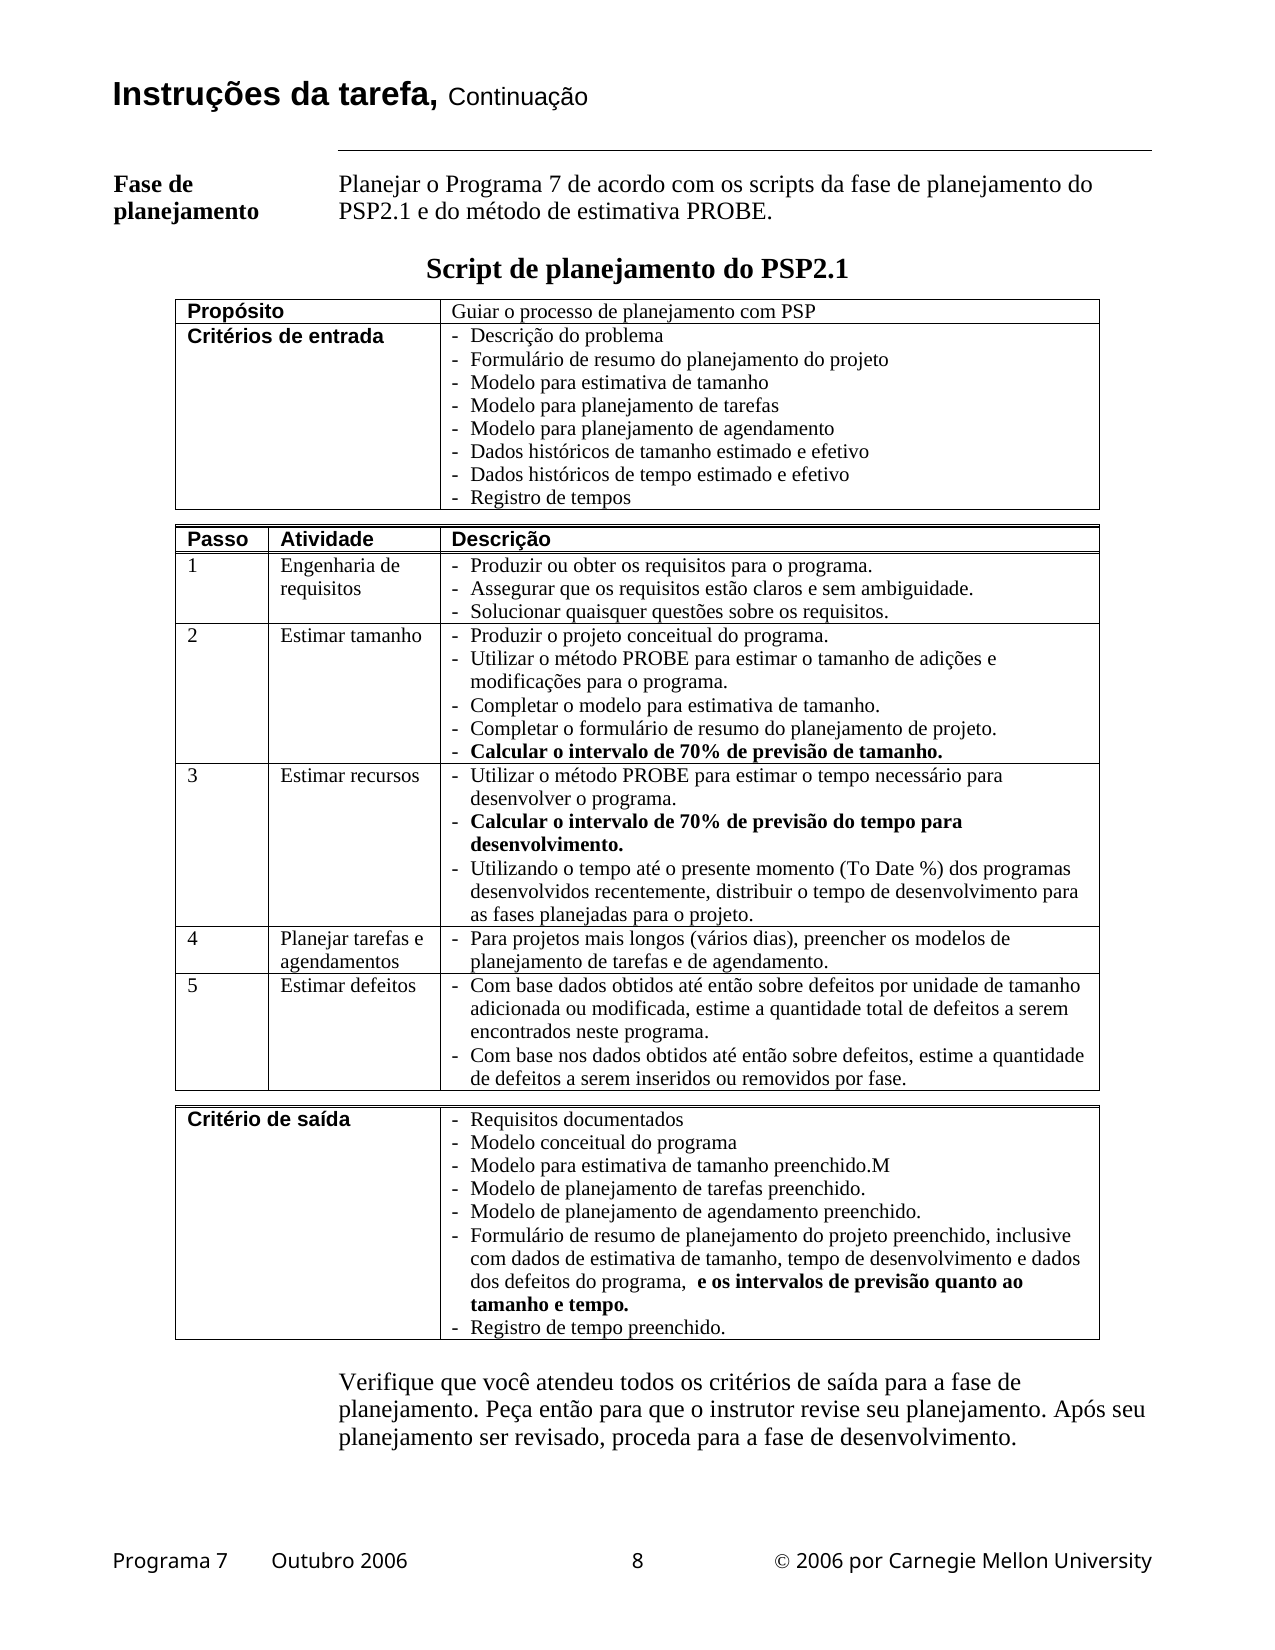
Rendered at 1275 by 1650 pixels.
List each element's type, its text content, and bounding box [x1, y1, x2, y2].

table_header Guiar o processo de planejamento com PSP [441, 300, 1099, 323]
table_cell Produzir ou obter os requisitos para o programa. Assegurar que os requisitos estão claros e sem ambiguidade. Solucionar quaisquer questões sobre os requisitos. [441, 554, 1099, 623]
table_cell Utilizar o método PROBE para estimar o tempo necessário para desenvolver o programa. Calcular o intervalo de 70% de previsão do tempo para desenvolvimento. Utilizando o tempo até o presente momento (To Date %) dos programas desenvolvidos recentemente, distribuir o tempo de desenvolvimento para as fases planejadas para o projeto. [441, 764, 1099, 926]
table_header Atividade [269, 528, 440, 551]
table_cell Estimar defeitos [269, 974, 440, 1090]
table_cell Para projetos mais longos (vários dias), preencher os modelos de planejamento de tarefas e de agendamento. [441, 927, 1099, 973]
table_header Propósito [176, 300, 440, 323]
table_cell Critérios de entrada [176, 324, 440, 509]
table_header Descrição [441, 528, 1099, 551]
table_header Fase de planejamento [113, 170, 338, 225]
table_cell Engenharia de requisitos [269, 554, 440, 623]
table_cell Estimar recursos [269, 764, 440, 926]
table_header [113, 1368, 338, 1451]
text Script de planejamento do PSP2.1 [112, 253, 1162, 285]
table_header Verifique que você atendeu todos os critérios de saída para a fase de planejamento. Peça então para que o instrutor revise seu planejamento. Após seu planejamento ser revisado, proceda para a fase de desenvolvimento. [338, 1368, 1154, 1451]
table_header Passo [176, 528, 268, 551]
table_cell 5 [176, 974, 268, 1090]
table_cell Com base dados obtidos até então sobre defeitos por unidade de tamanho adicionada ou modificada, estime a quantidade total de defeitos a serem encontrados neste programa. Com base nos dados obtidos até então sobre defeitos, estime a quantidade de defeitos a serem inseridos ou removidos por fase. [441, 974, 1099, 1090]
table_header Planejar o Programa 7 de acordo com os scripts da fase de planejamento do PSP2.1 e do método de estimativa PROBE. [338, 170, 1154, 225]
table_cell Planejar tarefas e agendamentos [269, 927, 440, 973]
table_cell 1 [176, 554, 268, 623]
table_cell Produzir o projeto conceitual do programa. Utilizar o método PROBE para estimar o tamanho de adições e modificações para o programa. Completar o modelo para estimativa de tamanho. Completar o formulário de resumo do planejamento de projeto. Calcular o intervalo de 70% de previsão de tamanho. [441, 624, 1099, 763]
title Instruções da tarefa, Continuação [112, 75, 1162, 112]
table_cell 4 [176, 927, 268, 973]
table_header Requisitos documentados Modelo conceitual do programa Modelo para estimativa de tamanho preenchido.M Modelo de planejamento de tarefas preenchido. Modelo de planejamento de agendamento preenchido. Formulário de resumo de planejamento do projeto preenchido, inclusive com dados de estimativa de tamanho, tempo de desenvolvimento e dados dos defeitos do programa, e os intervalos de previsão quanto ao tamanho e tempo. Registro de tempo preenchido. [441, 1108, 1099, 1339]
table_cell Estimar tamanho [269, 624, 440, 763]
table_header Critério de saída [176, 1108, 440, 1339]
table_cell 3 [176, 764, 268, 926]
table_cell 2 [176, 624, 268, 763]
table_cell Descrição do problema Formulário de resumo do planejamento do projeto Modelo para estimativa de tamanho Modelo para planejamento de tarefas Modelo para planejamento de agendamento Dados históricos de tamanho estimado e efetivo Dados históricos de tempo estimado e efetivo Registro de tempos [441, 324, 1099, 509]
